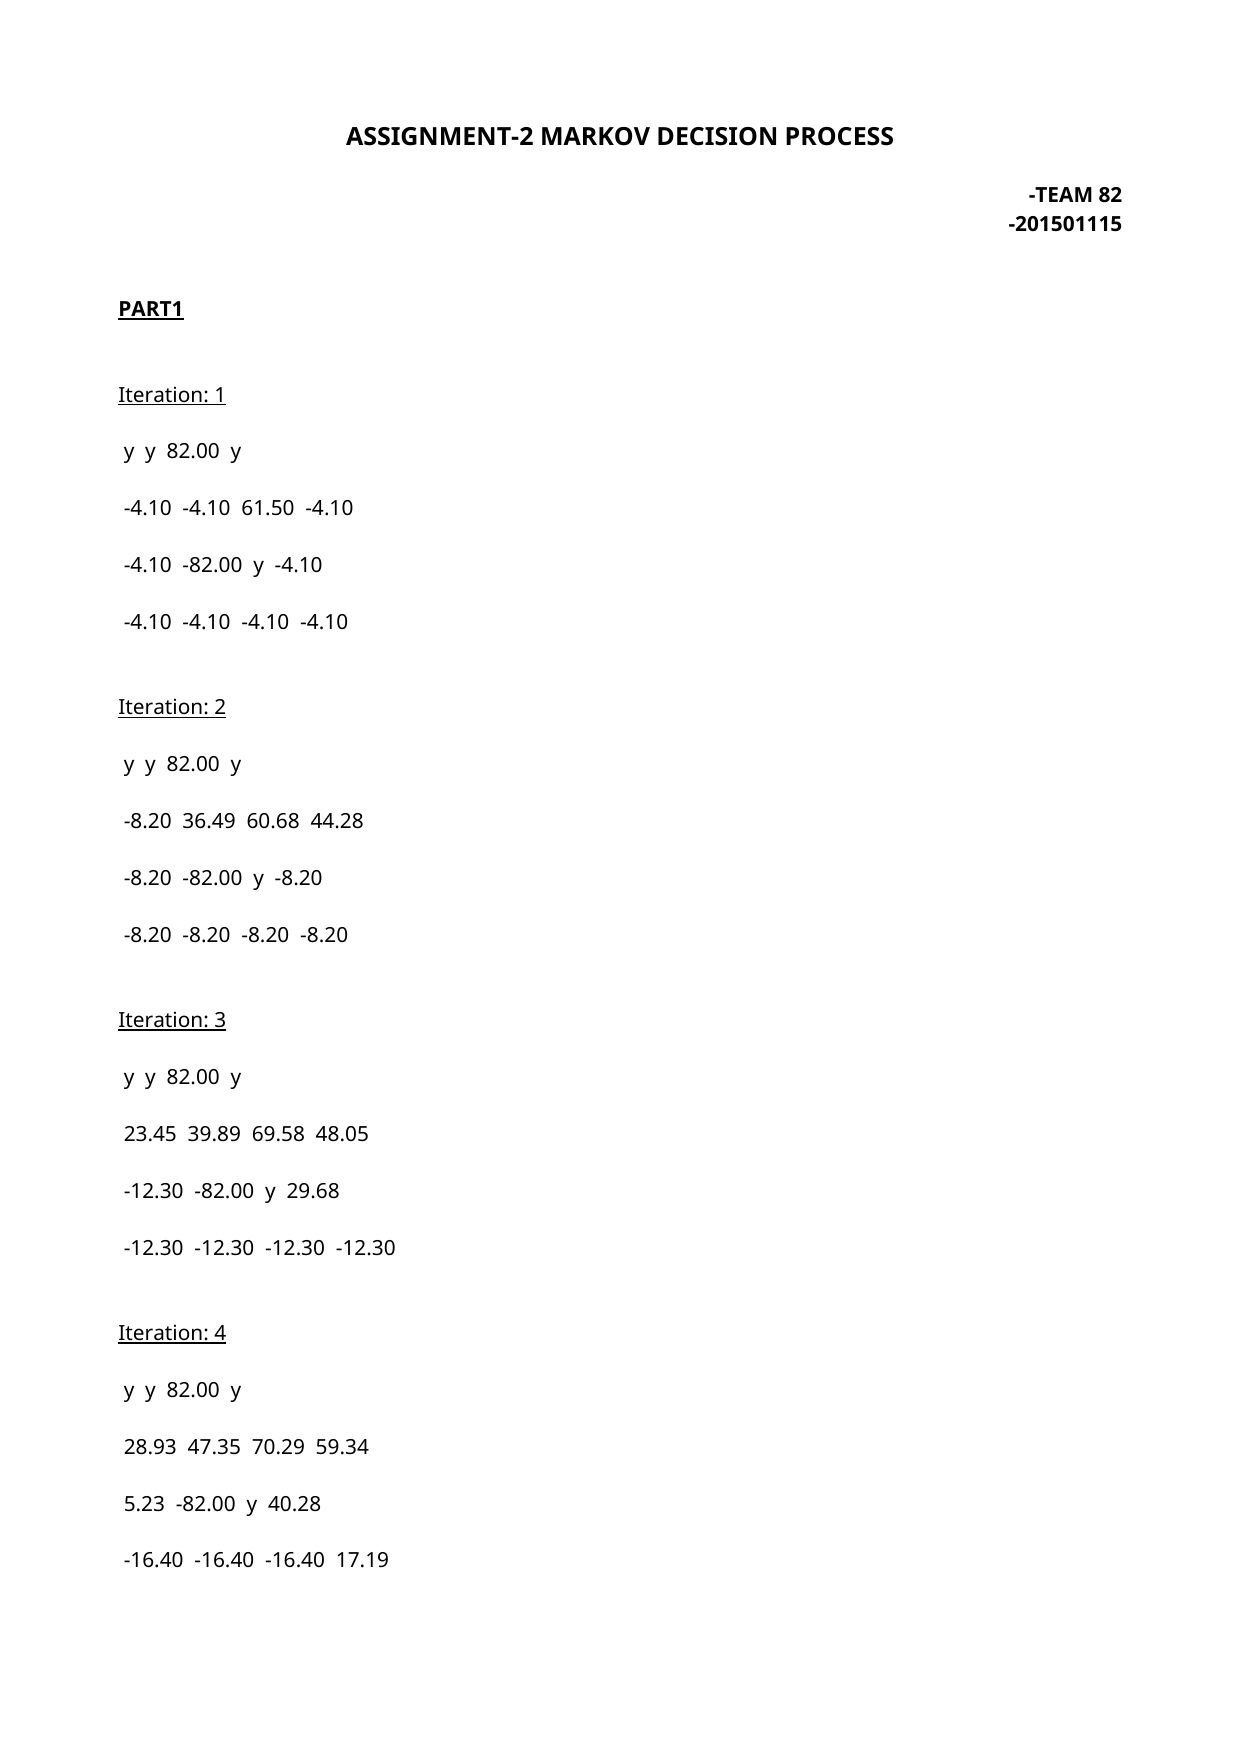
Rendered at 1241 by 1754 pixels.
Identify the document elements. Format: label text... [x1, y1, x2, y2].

text Iteration: 4 [118, 1318, 1122, 1347]
text Iteration: 2 [118, 692, 1122, 721]
text -4.10 -4.10 61.50 -4.10 [118, 493, 1122, 522]
text -16.40 -16.40 -16.40 17.19 [118, 1546, 1122, 1574]
text -201501115 [118, 209, 1122, 237]
text y y 82.00 y [118, 749, 1122, 778]
text -8.20 36.49 60.68 44.28 [118, 806, 1122, 835]
text 28.93 47.35 70.29 59.34 [118, 1432, 1122, 1460]
text -4.10 -4.10 -4.10 -4.10 [118, 607, 1122, 636]
text -8.20 -8.20 -8.20 -8.20 [118, 920, 1122, 948]
text y y 82.00 y [118, 1062, 1122, 1091]
text 5.23 -82.00 y 40.28 [118, 1489, 1122, 1517]
text PART1 [118, 294, 1122, 323]
text y y 82.00 y [118, 1375, 1122, 1403]
text -TEAM 82 [118, 181, 1122, 209]
text y y 82.00 y [118, 437, 1122, 465]
text -12.30 -12.30 -12.30 -12.30 [118, 1233, 1122, 1261]
text -12.30 -82.00 y 29.68 [118, 1176, 1122, 1204]
text -8.20 -82.00 y -8.20 [118, 863, 1122, 892]
text Iteration: 1 [118, 380, 1122, 408]
text Iteration: 3 [118, 1005, 1122, 1034]
text ASSIGNMENT-2 MARKOV DECISION PROCESS [118, 118, 1122, 152]
text -4.10 -82.00 y -4.10 [118, 550, 1122, 579]
text 23.45 39.89 69.58 48.05 [118, 1119, 1122, 1147]
